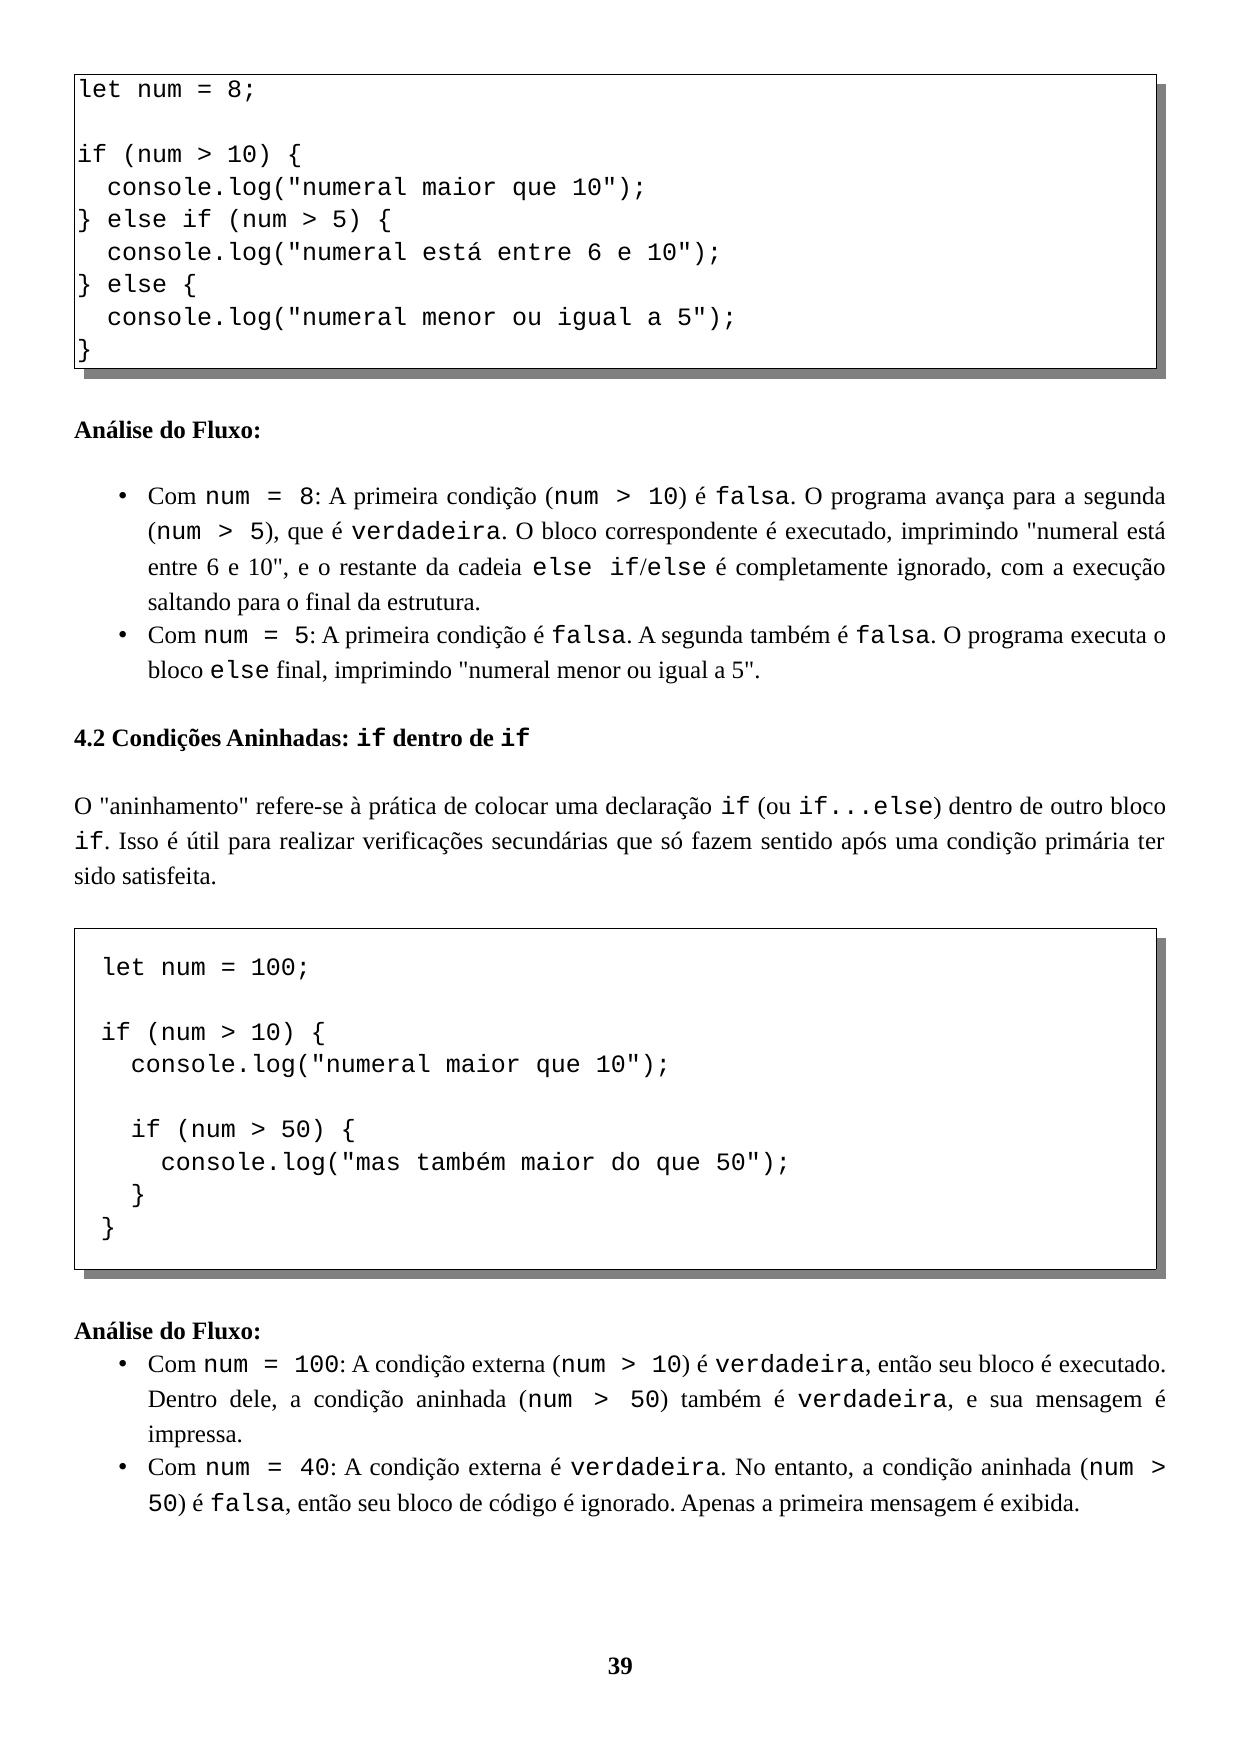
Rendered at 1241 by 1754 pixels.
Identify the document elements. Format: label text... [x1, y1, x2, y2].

text let num = 8; [75, 75, 1156, 105]
text console.log("numeral está entre 6 e 10"); [75, 236, 1156, 268]
list Com num = 40: A condição externa é verdadeira. No entanto, a condição aninhada (num > 50) é falsa, então seu bloco de código é ignorado. Apenas a primeira mensagem é exibida. [118, 1452, 1166, 1518]
text if (num > 10) { [75, 992, 1156, 1025]
text } else if (num > 5) { [75, 204, 1156, 235]
text if (num > 10) { [75, 139, 1156, 170]
list Com num = 100: A condição externa (num > 10) é verdadeira, então seu bloco é executado. Dentro dele, a condição aninhada (num > 50) também é verdadeira, e sua mensagem é impressa. [118, 1349, 1166, 1448]
text console.log("numeral menor ou igual a 5"); [75, 301, 1156, 333]
text } [75, 1187, 1156, 1269]
subtitle 4.2 Condições Aninhadas: if dentro de if [74, 723, 1166, 754]
list Com num = 8: A primeira condição (num > 10) é falsa. O programa avança para a segunda (num > 5), que é verdadeira. O bloco correspondente é executado, imprimindo "numeral está entre 6 e 10", e o restante da cadeia else if/else é completamente ignorado, com a execução saltando para o final da estrutura. [118, 481, 1166, 615]
text console.log("mas também maior do que 50"); [75, 1122, 1156, 1155]
text console.log("numeral maior que 10"); [75, 171, 1156, 203]
text Análise do Fluxo: [74, 1316, 1166, 1345]
text let num = 100; [75, 929, 1156, 982]
list Com num = 5: A primeira condição é falsa. A segunda também é falsa. O programa executa o bloco else final, imprimindo "numeral menor ou igual a 5". [118, 620, 1166, 686]
text } [75, 334, 1156, 368]
text } [734, 1155, 741, 1168]
text console.log("numeral maior que 10"); [75, 1025, 1156, 1080]
text Análise do Fluxo: [74, 415, 1166, 444]
text if (num > 50) { [75, 1090, 1156, 1122]
text O "aninhamento" refere-se à prática de colocar uma declaração if (ou if...else) dentro de outro bloco if. Isso é útil para realizar verificações secundárias que só fazem sentido após uma condição primária ter sido satisfeita. [74, 791, 1166, 890]
text } [75, 1155, 1156, 1187]
text } else { [75, 269, 1156, 300]
